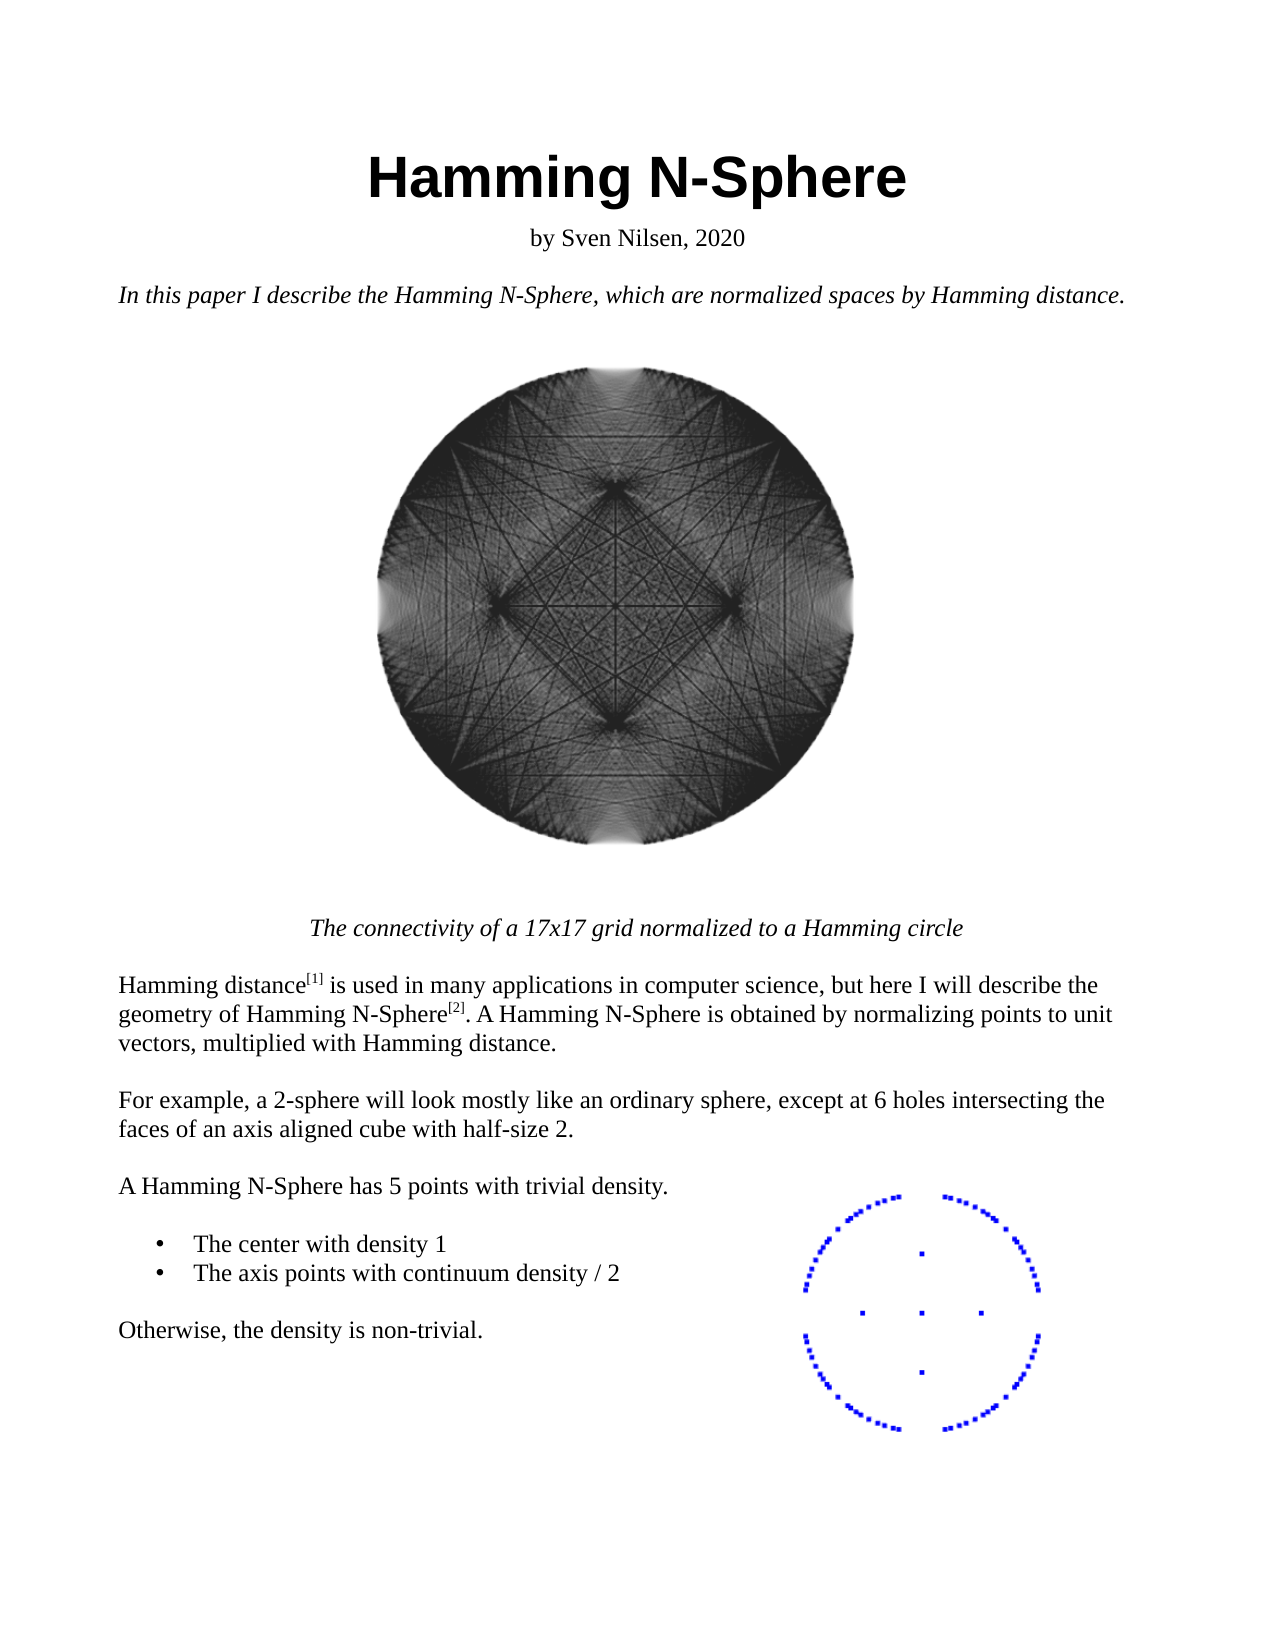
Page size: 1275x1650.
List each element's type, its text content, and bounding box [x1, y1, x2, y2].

list [1074, 1258, 1157, 1286]
picture [782, 1171, 1074, 1471]
text A Hamming N-Sphere has 5 points with trivial density. [118, 1171, 782, 1200]
text The connectivity of a 17x17 grid normalized to a Hamming circle [118, 913, 1157, 941]
text Hamming distance[1] is used in many applications in computer science, but here I will describe the geometry of Hamming N-Sphere[2]. A Hamming N-Sphere is obtained by normalizing points to unit vectors, multiplied with Hamming distance. [118, 970, 1157, 1056]
picture [351, 349, 878, 873]
text For example, a 2-sphere will look mostly like an ordinary sphere, except at 6 holes intersecting the faces of an axis aligned cube with half-size 2. [118, 1085, 1157, 1143]
text In this paper I describe the Hamming N-Sphere, which are normalized spaces by Hamming distance. [118, 280, 1157, 309]
text [1074, 1171, 1157, 1200]
list The axis points with continuum density / 2 [156, 1258, 782, 1286]
list [1074, 1229, 1157, 1258]
text by Sven Nilsen, 2020 [118, 223, 1157, 251]
text Otherwise, the density is non-trivial. [118, 1315, 782, 1344]
list The center with density 1 [156, 1229, 782, 1258]
text [1074, 1315, 1157, 1344]
title Hamming N-Sphere [118, 143, 1157, 210]
